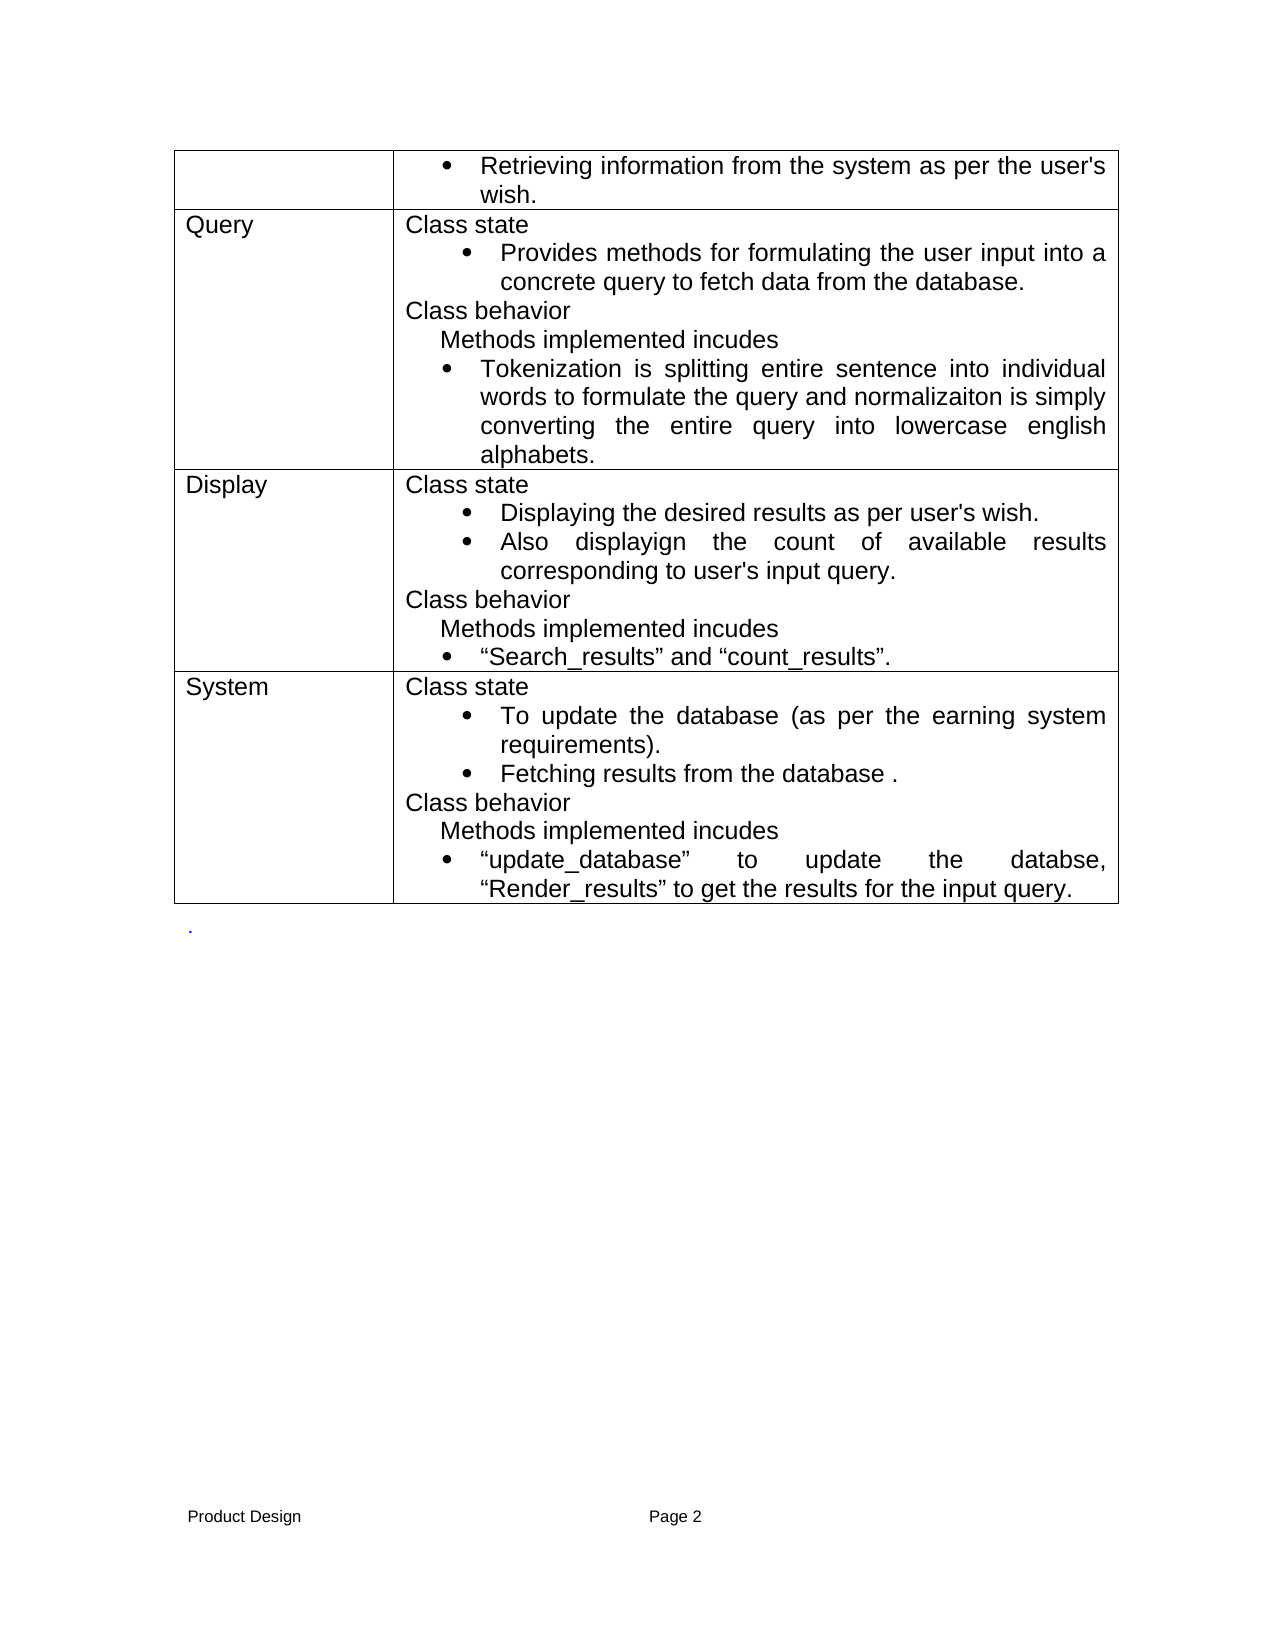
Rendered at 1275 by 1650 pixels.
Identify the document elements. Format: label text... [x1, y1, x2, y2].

table_cell Query [175, 210, 393, 469]
table_cell Class state Displaying the desired results as per user's wish. Also displayign the count of available results corresponding to user's input query. Class behavior Methods implemented incudes “Search_results” and “count_results”. [394, 470, 1118, 671]
table_cell [175, 151, 393, 209]
text . [187, 914, 1087, 938]
table_cell Class state Provides an option before the user to select the mode of search i.e. “search query box” or “choice matrix”. Class behavior Methods implemented incudes Retrieving information from the system as per the user's wish. [394, 151, 1118, 209]
table_cell System [175, 672, 393, 903]
table_cell Class state To update the database (as per the earning system requirements). Fetching results from the database . Class behavior Methods implemented incudes “update_database” to update the databse, “Render_results” to get the results for the input query. [394, 672, 1118, 903]
table_cell Display [175, 470, 393, 671]
table_cell Class state Provides methods for formulating the user input into a concrete query to fetch data from the database. Class behavior Methods implemented incudes Tokenization is splitting entire sentence into individual words to formulate the query and normalizaiton is simply converting the entire query into lowercase english alphabets. [394, 210, 1118, 469]
